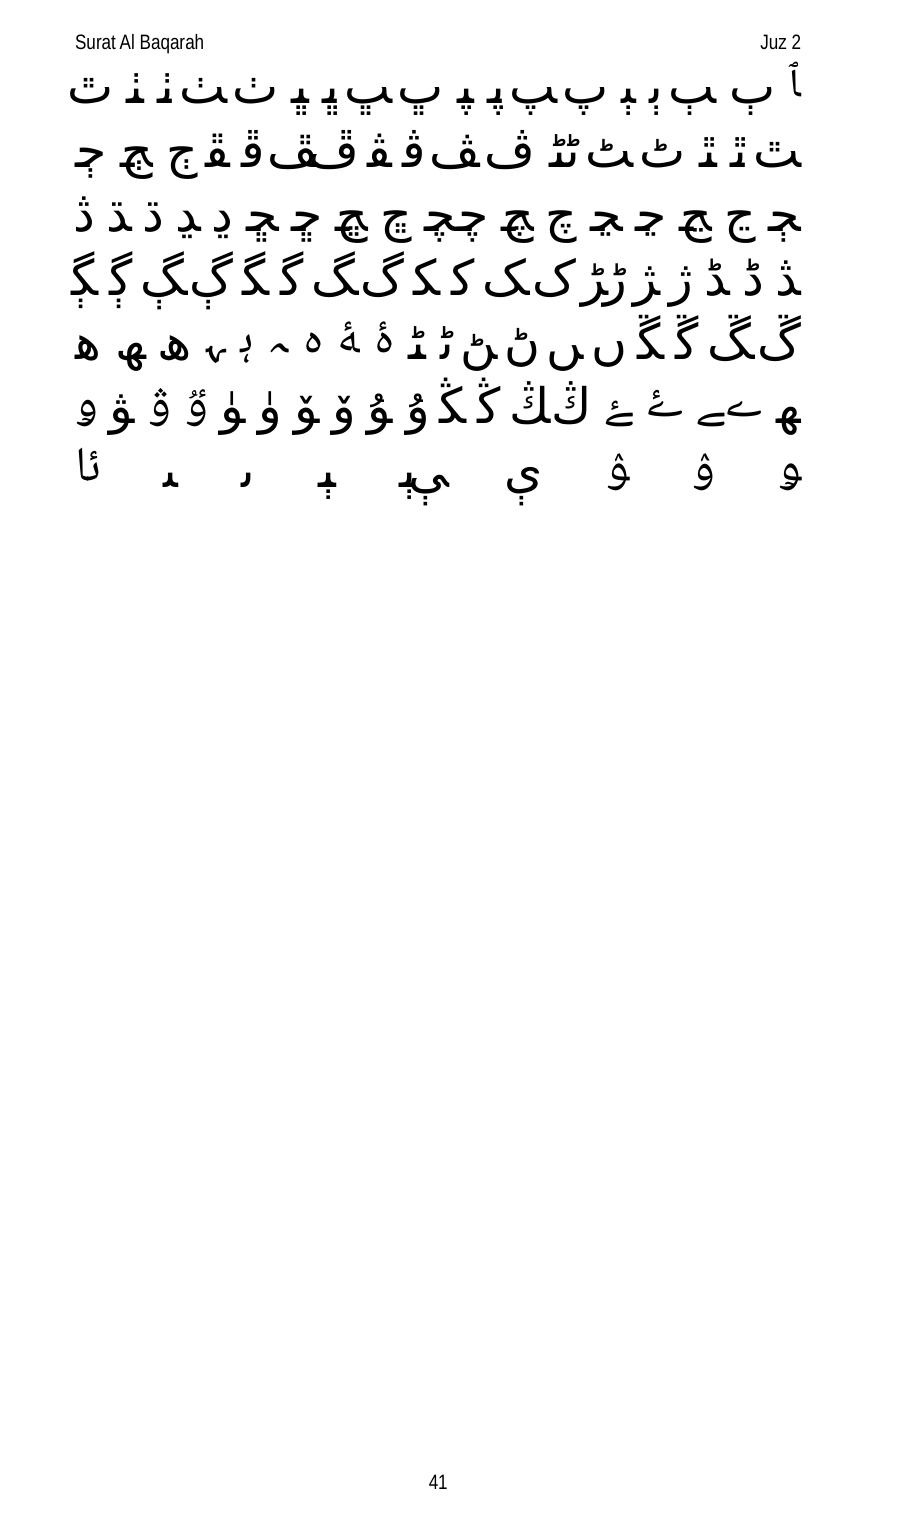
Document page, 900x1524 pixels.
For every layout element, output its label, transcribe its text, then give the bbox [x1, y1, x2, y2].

text ﭑ ﭒ ﭓ ﭔ ﭕ ﭖ ﭗ ﭘ ﭙ ﭚ ﭛ ﭜ ﭝ ﭞ ﭟ ﭠ ﭡ ﭢ ﭣ ﭤ ﭥ ﭦ ﭧ ﭨﭩ ﭪ ﭫ ﭬ ﭭ ﭮﭯ ﭰ ﭱ ﭲ ﭳ ﭴ ﭵ ﭶ ﭷ ﭸ ﭹ ﭺ ﭻ ﭼﭽ ﭾ ﭿ ﮀ ﮁ ﮂ ﮃ ﮄ ﮅ ﮆ ﮇ ﮈ ﮉ ﮊ ﮋ ﮌﮍ ﮎ ﮏ ﮐ ﮑ ﮒ ﮓ ﮔ ﮕ ﮖ ﮗ ﮘ ﮙ ﮚ ﮛ ﮜ ﮝ ﮞ ﮟ ﮠ ﮡ ﮢ ﮣ ﮤ ﮥ ﮦ ﮧ ﮨ ﮩ ﮪ ﮫ ﮬ ﮭ ﮮﮯ ﮰ ﮱ ﯓ ﯔ ﯕ ﯖ ﯗ ﯘ ﯙ ﯚ ﯛ ﯜ ﯝ ﯞ ﯟ ﯠ ﯡ ﯢ ﯣ ﯤ ﯥﯦ ﯧ ﯨ ﯩ ﯪ [75, 60, 801, 507]
